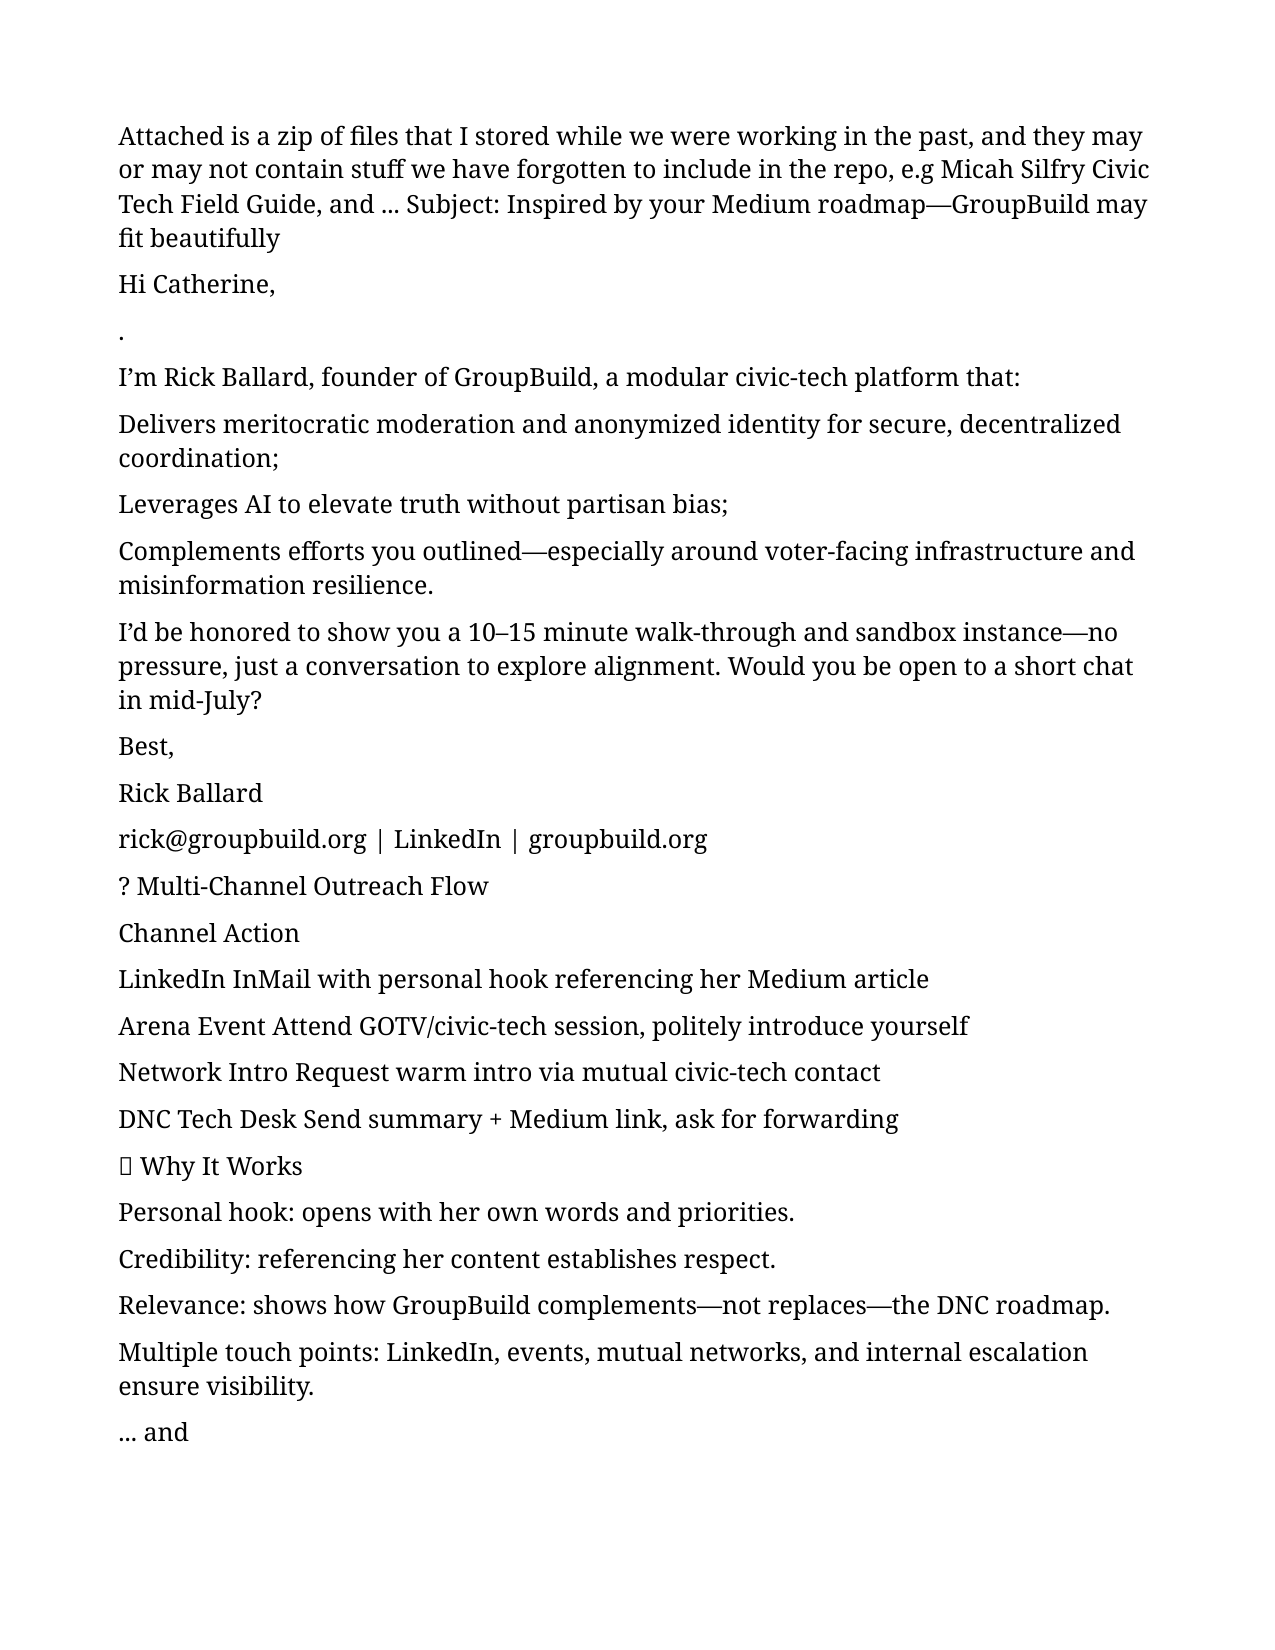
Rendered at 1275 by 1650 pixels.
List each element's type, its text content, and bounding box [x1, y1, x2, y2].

text Leverages AI to elevate truth without partisan bias; [118, 487, 1157, 521]
text Delivers meritocratic moderation and anonymized identity for secure, decentralized coordination; [118, 407, 1157, 475]
text Network Intro Request warm intro via mutual civic-tech contact [118, 1055, 1157, 1089]
text Best, [118, 729, 1157, 763]
text . [118, 313, 1157, 347]
text I’d be honored to show you a 10–15 minute walk-through and sandbox instance—no pressure, just a conversation to explore alignment. Would you be open to a short chat in mid‑July? [118, 614, 1157, 717]
text Hi Catherine, [118, 267, 1157, 301]
text Relevance: shows how GroupBuild complements—not replaces—the DNC roadmap. [118, 1288, 1157, 1322]
text Credibility: referencing her content establishes respect. [118, 1241, 1157, 1275]
text Arena Event Attend GOTV/civic-tech session, politely introduce yourself [118, 1008, 1157, 1042]
text LinkedIn InMail with personal hook referencing her Medium article [118, 962, 1157, 996]
text rick@groupbuild.org | LinkedIn | groupbuild.org [118, 822, 1157, 856]
text Rick Ballard [118, 776, 1157, 810]
text Multiple touch points: LinkedIn, events, mutual networks, and internal escalation ensure visibility. [118, 1334, 1157, 1402]
text Personal hook: opens with her own words and priorities. [118, 1195, 1157, 1229]
text ... and [118, 1415, 1157, 1449]
text DNC Tech Desk Send summary + Medium link, ask for forwarding [118, 1102, 1157, 1136]
text I’m Rick Ballard, founder of GroupBuild, a modular civic-tech platform that: [118, 360, 1157, 394]
text Channel Action [118, 915, 1157, 949]
text ? Multi-Channel Outreach Flow [118, 869, 1157, 903]
text ✅ Why It Works [118, 1148, 1157, 1182]
text Complements efforts you outlined—especially around voter-facing infrastructure and misinformation resilience. [118, 534, 1157, 602]
text Attached is a zip of files that I stored while we were working in the past, and they may or may not contain stuff we have forgotten to include in the repo, e.g Micah Silfry Civic Tech Field Guide, and ... Subject: Inspired by your Medium roadmap—GroupBuild may fit beautifully [118, 118, 1157, 254]
